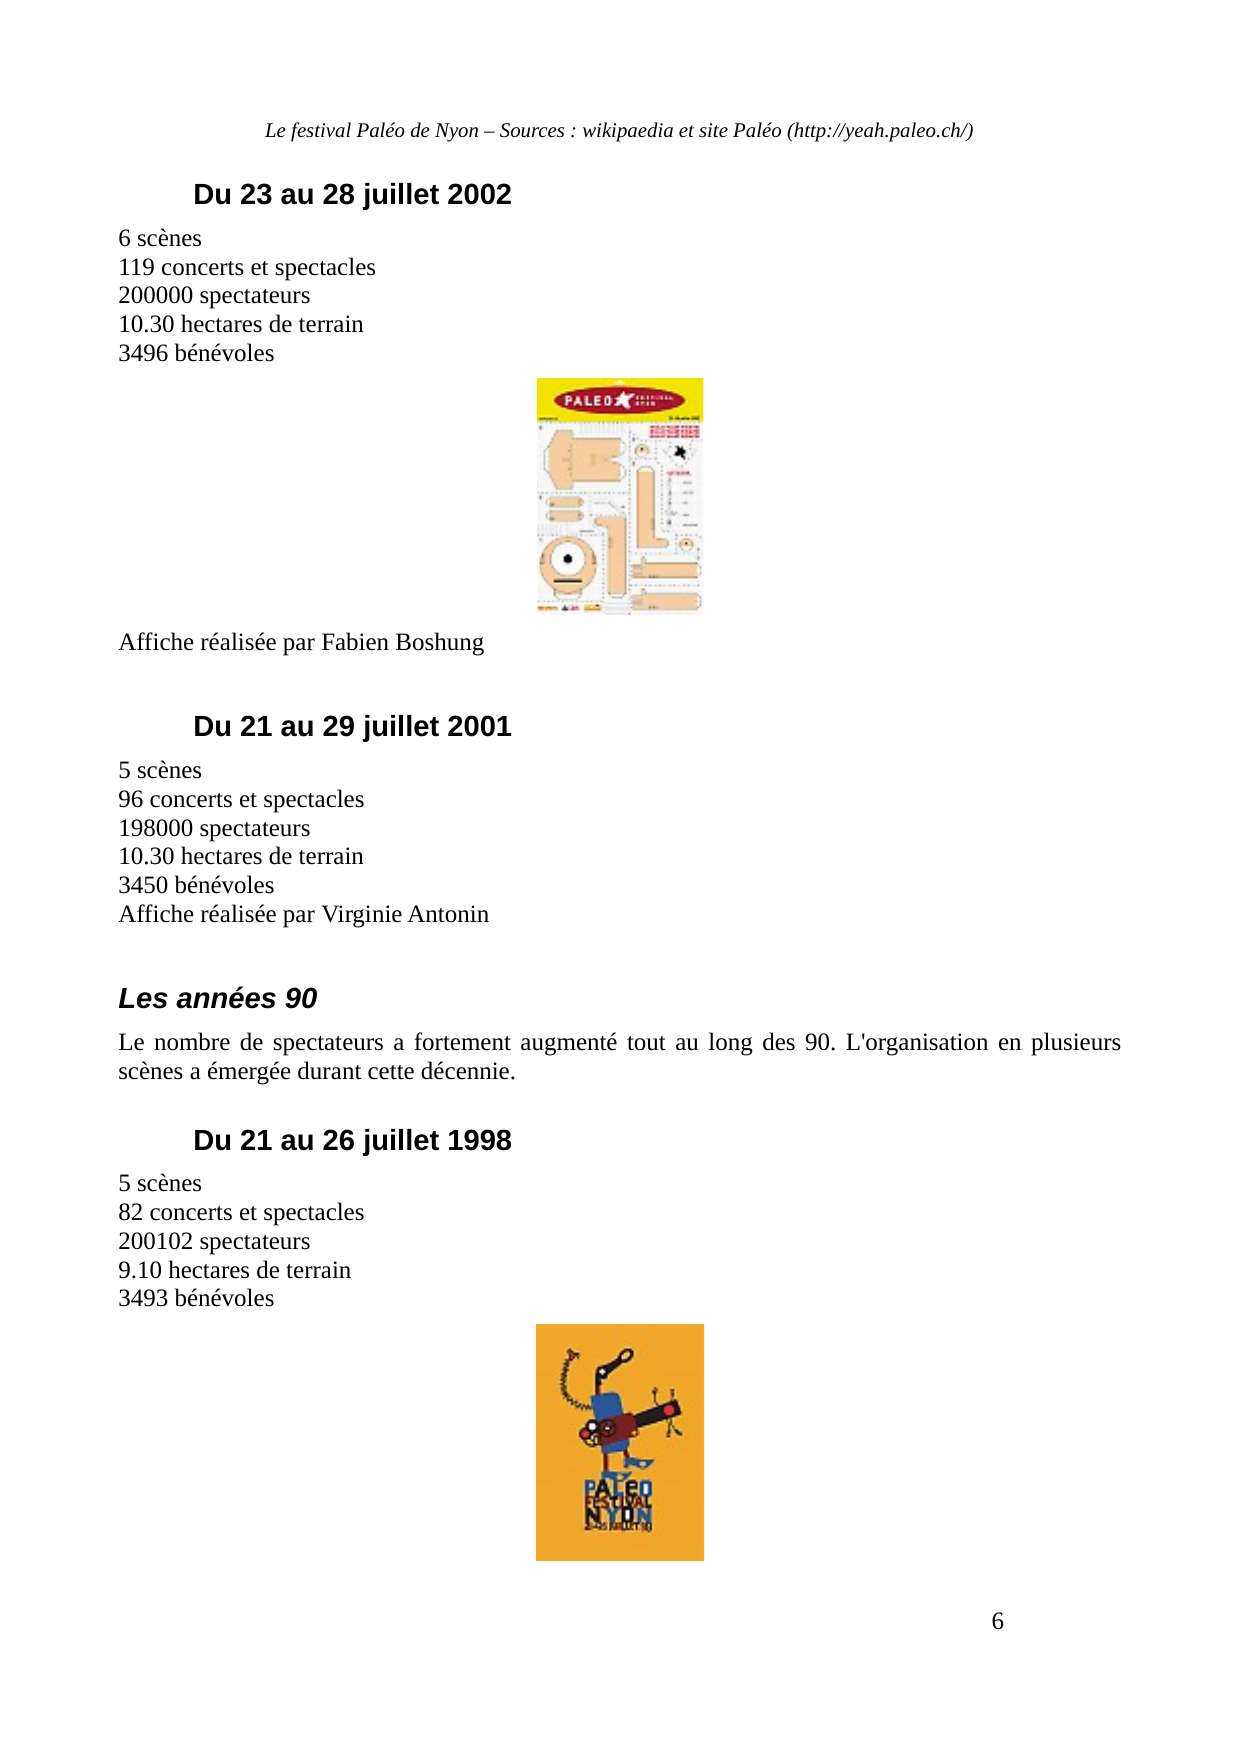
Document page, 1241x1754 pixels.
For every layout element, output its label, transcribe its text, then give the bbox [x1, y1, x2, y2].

text 119 concerts et spectacles [118, 252, 1122, 281]
text 82 concerts et spectacles [118, 1197, 1122, 1226]
text 200102 spectateurs [118, 1226, 1122, 1255]
text 200000 spectateurs [118, 281, 1122, 309]
text 5 scènes [118, 1168, 1122, 1197]
text Affiche réalisée par Virginie Antonin [118, 899, 1122, 928]
text Affiche réalisée par Fabien Boshung [118, 367, 1122, 655]
text 10.30 hectares de terrain [118, 309, 1122, 338]
subtitle Les années 90 [118, 981, 1122, 1015]
text 10.30 hectares de terrain [118, 841, 1122, 870]
picture [536, 1324, 705, 1561]
subtitle Du 21 au 29 juillet 2001 [118, 709, 1122, 743]
text 198000 spectateurs [118, 813, 1122, 841]
text 3496 bénévoles [118, 338, 1122, 367]
text 5 scènes [118, 755, 1122, 784]
subtitle Du 21 au 26 juillet 1998 [118, 1122, 1122, 1156]
text Le nombre de spectateurs a fortement augmenté tout au long des 90. L'organisation en plusieurs scènes a émergée durant cette décennie. [118, 1027, 1122, 1085]
picture [536, 378, 704, 615]
text 3450 bénévoles [118, 870, 1122, 899]
subtitle Du 23 au 28 juillet 2002 [118, 177, 1122, 211]
text 9.10 hectares de terrain [118, 1255, 1122, 1283]
text 96 concerts et spectacles [118, 784, 1122, 813]
text 6 scènes [118, 223, 1122, 252]
text 3493 bénévoles [118, 1283, 1122, 1312]
